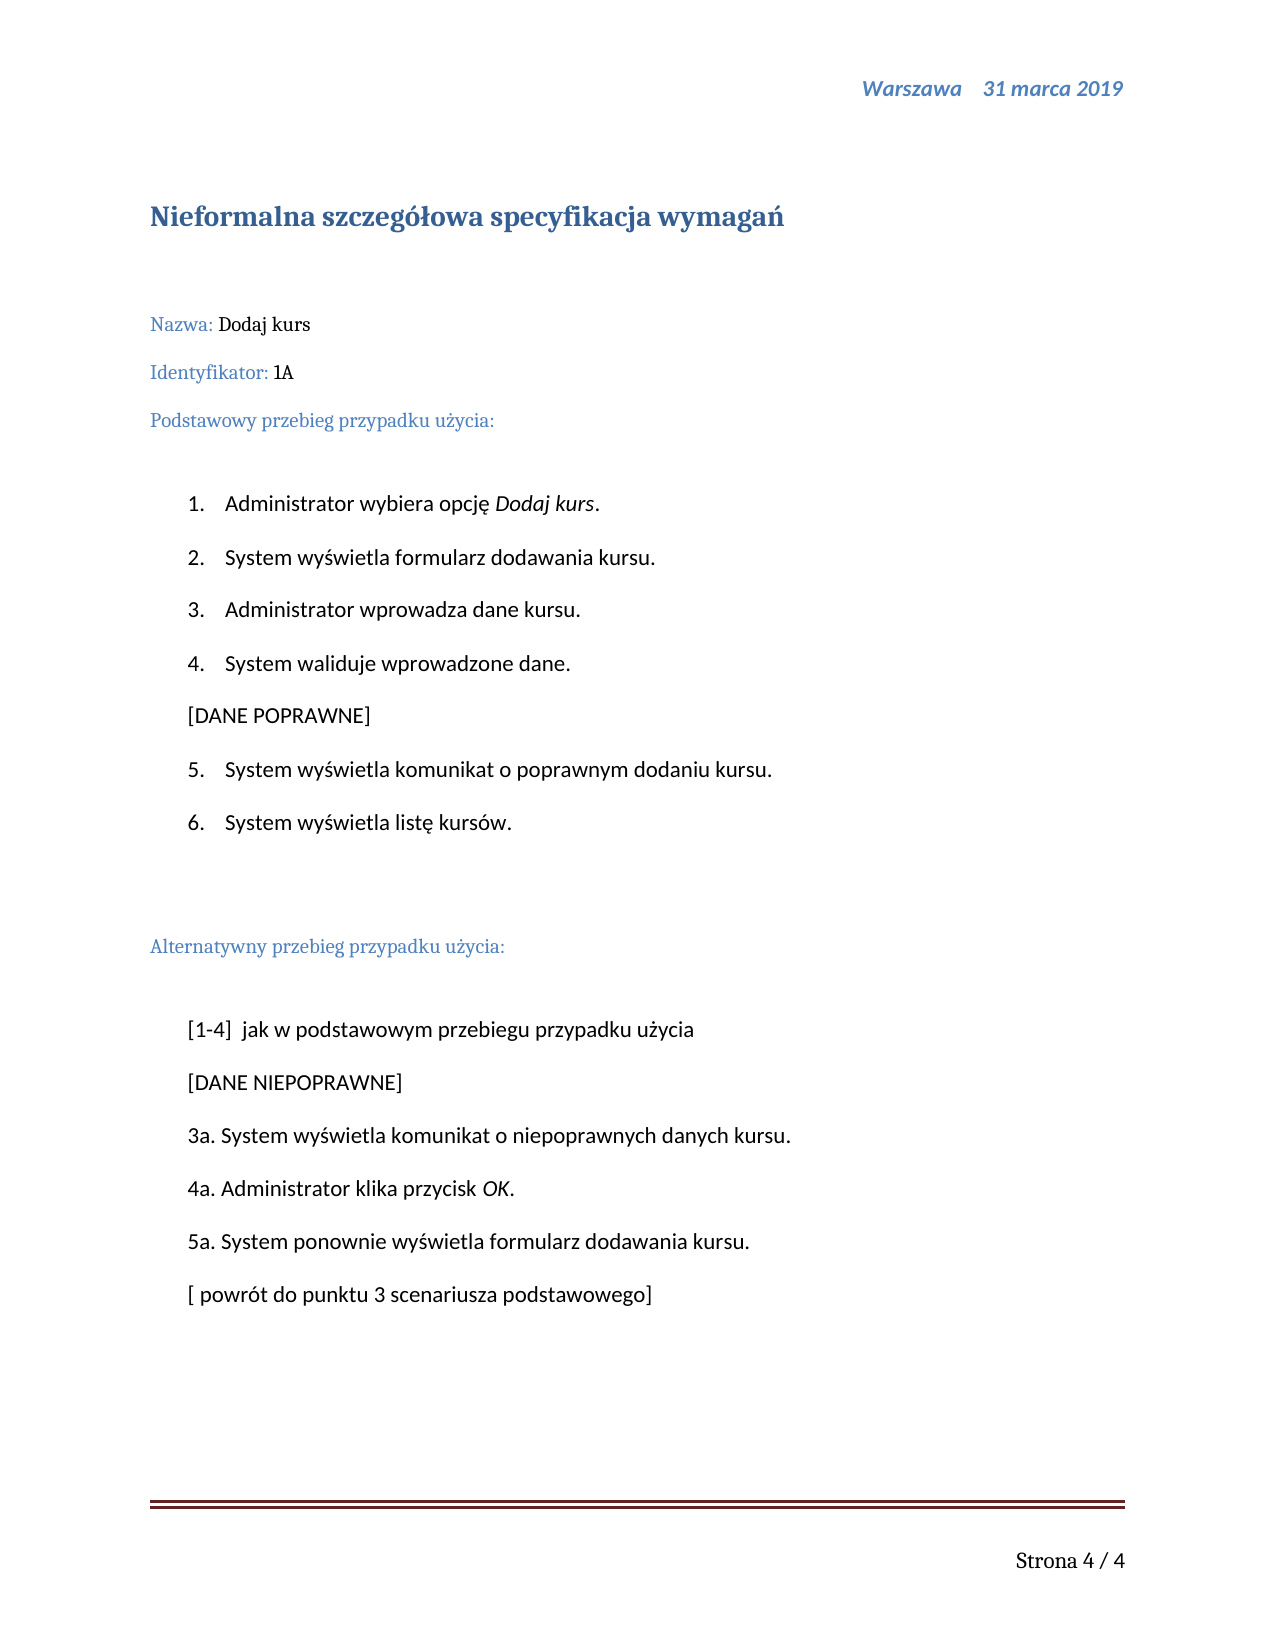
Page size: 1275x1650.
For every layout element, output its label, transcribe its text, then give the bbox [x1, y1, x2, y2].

subtitle Identyfikator: 1A [150, 361, 1125, 385]
list Administrator wprowadza dane kursu. [187, 596, 1125, 624]
list Administrator wybiera opcję Dodaj kurs. [187, 489, 1125, 518]
list System wyświetla komunikat o poprawnym dodaniu kursu. [187, 755, 1125, 783]
list System wyświetla formularz dodawania kursu. [187, 543, 1125, 571]
text 3a. System wyświetla komunikat o niepoprawnych danych kursu. [187, 1121, 1125, 1149]
text [ powrót do punktu 3 scenariusza podstawowego] [187, 1280, 1125, 1308]
text [DANE POPRAWNE] [150, 702, 1125, 730]
text 5a. System ponownie wyświetla formularz dodawania kursu. [187, 1227, 1125, 1255]
subtitle Nazwa: Dodaj kurs [150, 312, 1125, 336]
text [1-4] jak w podstawowym przebiegu przypadku użycia [150, 1015, 1125, 1043]
subtitle Podstawowy przebieg przypadku użycia: [150, 409, 1125, 433]
list System wyświetla listę kursów. [187, 808, 1125, 836]
subtitle Alternatywny przebieg przypadku użycia: [150, 934, 1125, 958]
list System waliduje wprowadzone dane. [187, 649, 1125, 677]
text [DANE NIEPOPRAWNE] [150, 1068, 1125, 1096]
text 4a. Administrator klika przycisk OK. [187, 1174, 1125, 1202]
subtitle Nieformalna szczegółowa specyfikacja wymagań [150, 200, 1125, 233]
